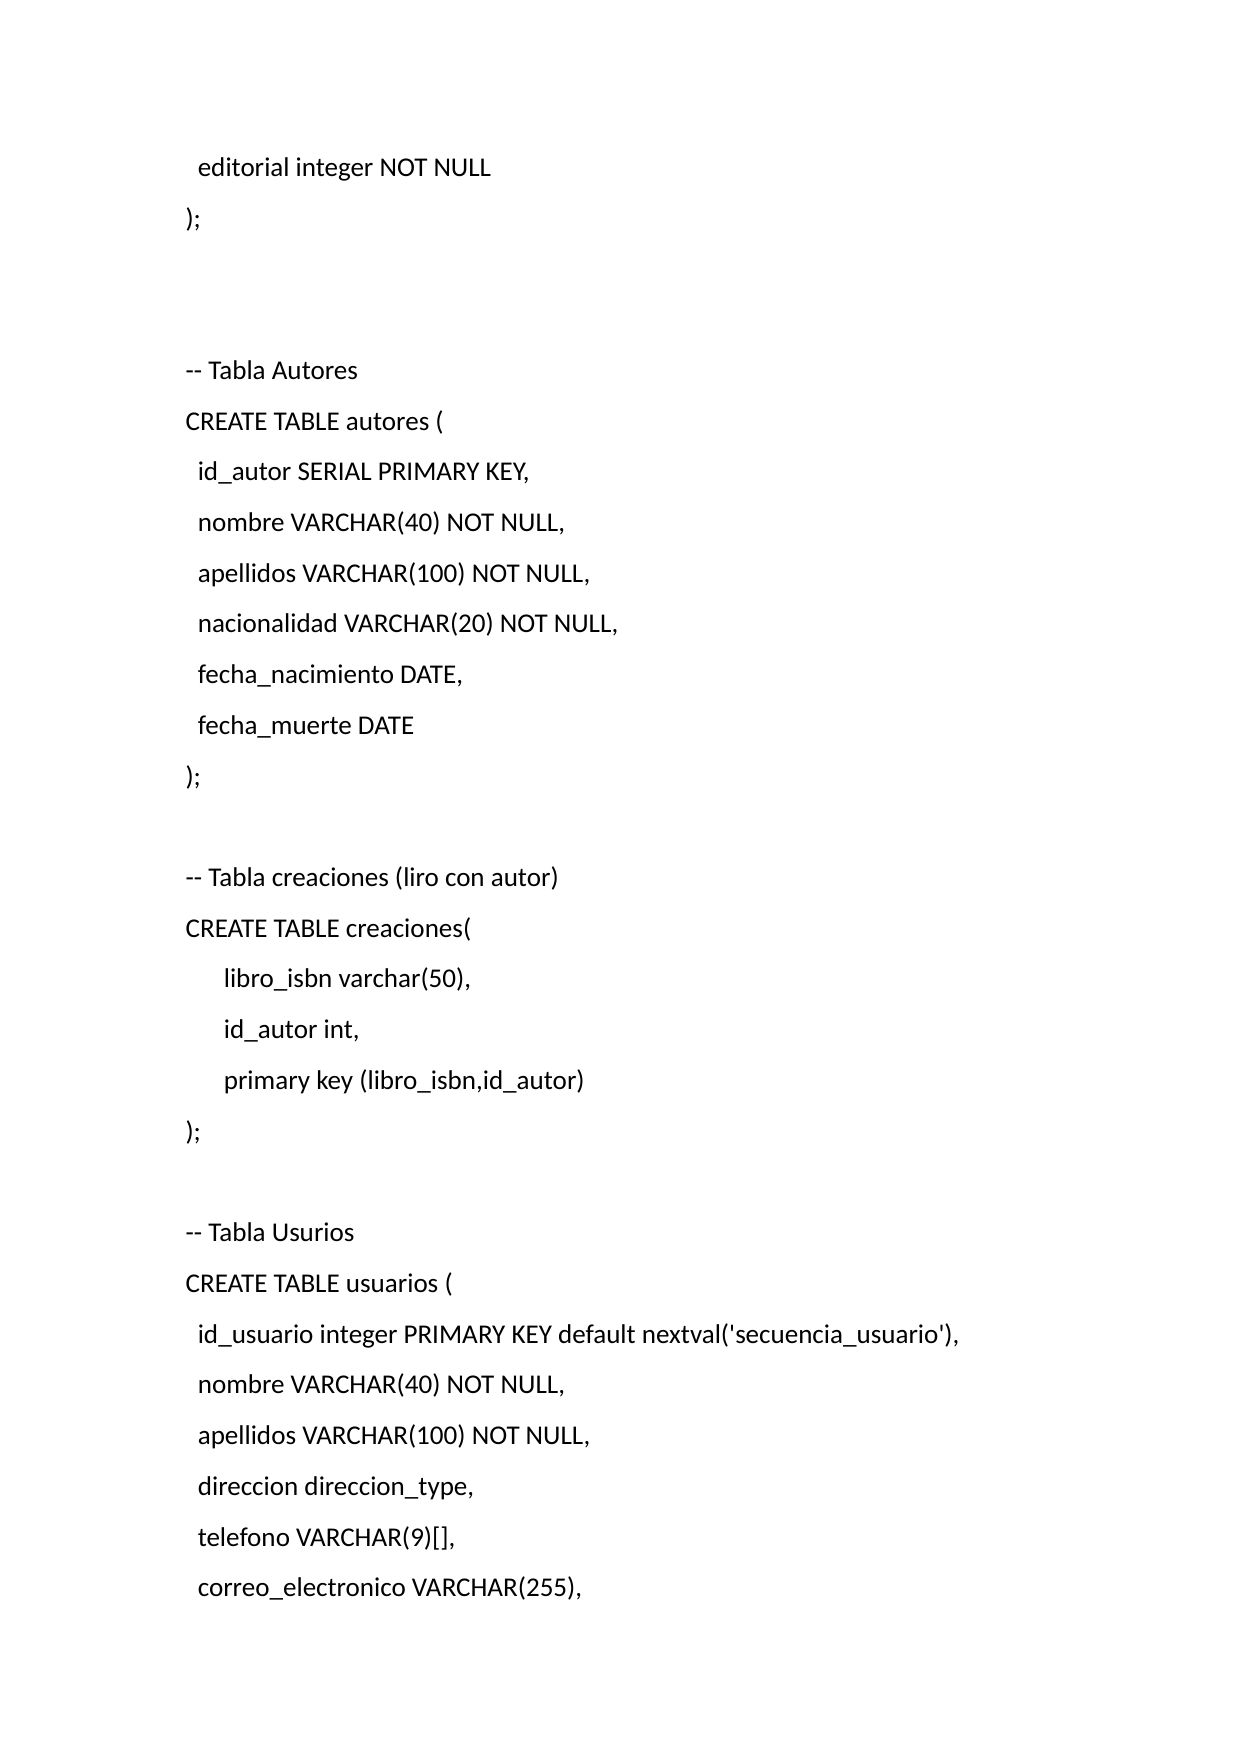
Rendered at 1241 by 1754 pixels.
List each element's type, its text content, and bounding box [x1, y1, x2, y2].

text nombre VARCHAR(40) NOT NULL, [150, 505, 1090, 538]
text -- Tabla creaciones (liro con autor) [150, 860, 1090, 893]
text id_usuario integer PRIMARY KEY default nextval('secuencia_usuario'), [150, 1317, 1090, 1350]
text id_autor int, [150, 1012, 1090, 1045]
text primary key (libro_isbn,id_autor) [150, 1063, 1090, 1096]
text nombre VARCHAR(40) NOT NULL, [150, 1367, 1090, 1401]
text libro_isbn varchar(50), [150, 962, 1090, 995]
text nacionalidad VARCHAR(20) NOT NULL, [150, 607, 1090, 639]
text CREATE TABLE autores ( [150, 404, 1090, 437]
text ); [150, 201, 1090, 234]
text apellidos VARCHAR(100) NOT NULL, [150, 556, 1090, 589]
text id_autor SERIAL PRIMARY KEY, [150, 454, 1090, 487]
text direccion direccion_type, [150, 1469, 1090, 1502]
text ); [150, 759, 1090, 792]
text apellidos VARCHAR(100) NOT NULL, [150, 1418, 1090, 1451]
text -- Tabla Autores [150, 353, 1090, 386]
text editorial integer NOT NULL [150, 150, 1090, 183]
text CREATE TABLE usuarios ( [150, 1266, 1090, 1299]
text CREATE TABLE creaciones( [150, 911, 1090, 944]
text -- Tabla Usurios [150, 1215, 1090, 1248]
text fecha_muerte DATE [150, 708, 1090, 741]
text ); [150, 1114, 1090, 1147]
text fecha_nacimiento DATE, [150, 657, 1090, 690]
text correo_electronico VARCHAR(255), [150, 1570, 1090, 1603]
text telefono VARCHAR(9)[], [150, 1520, 1090, 1553]
